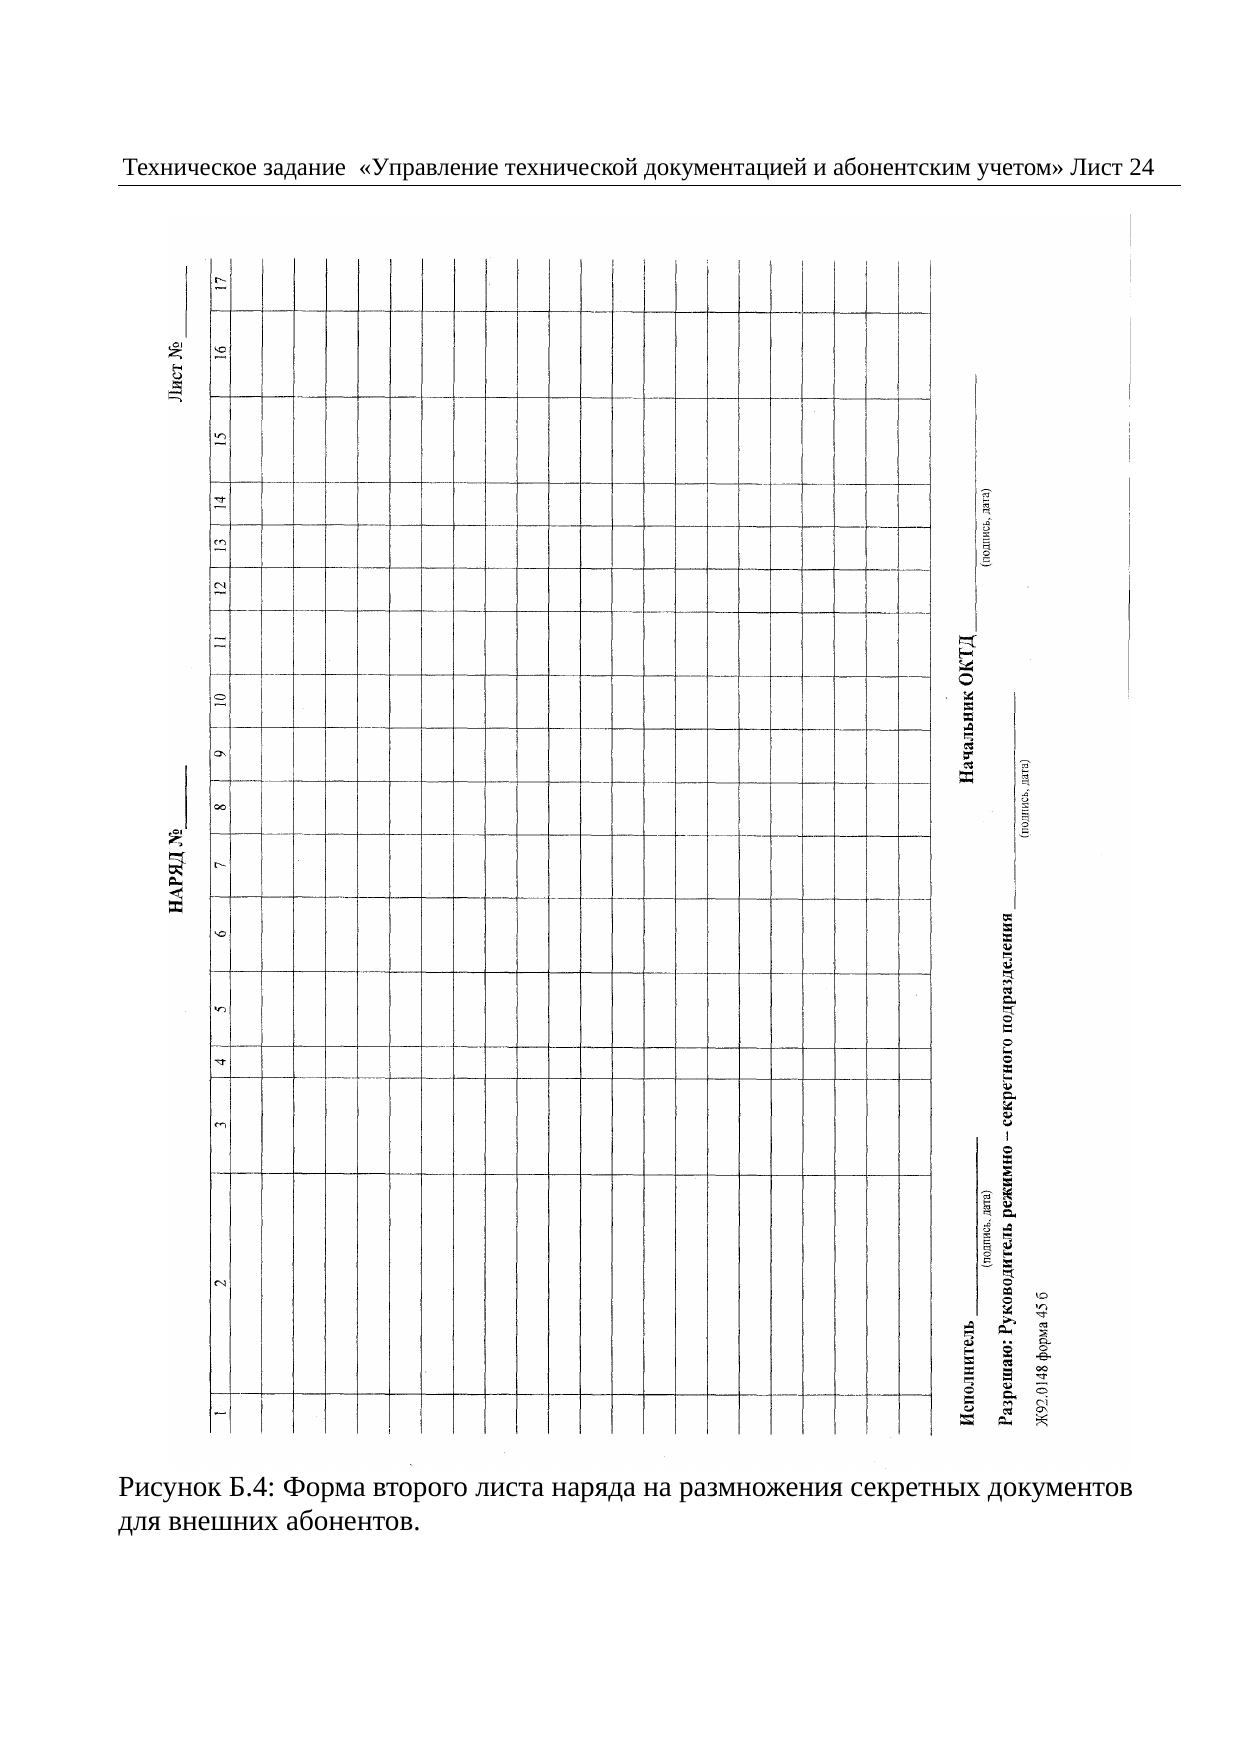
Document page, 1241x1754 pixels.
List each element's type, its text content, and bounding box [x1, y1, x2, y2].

text Рисунок Б.4: Форма второго листа наряда на размножения секретных документов для внешних абонентов. [118, 215, 1181, 1536]
picture [168, 214, 1131, 1469]
